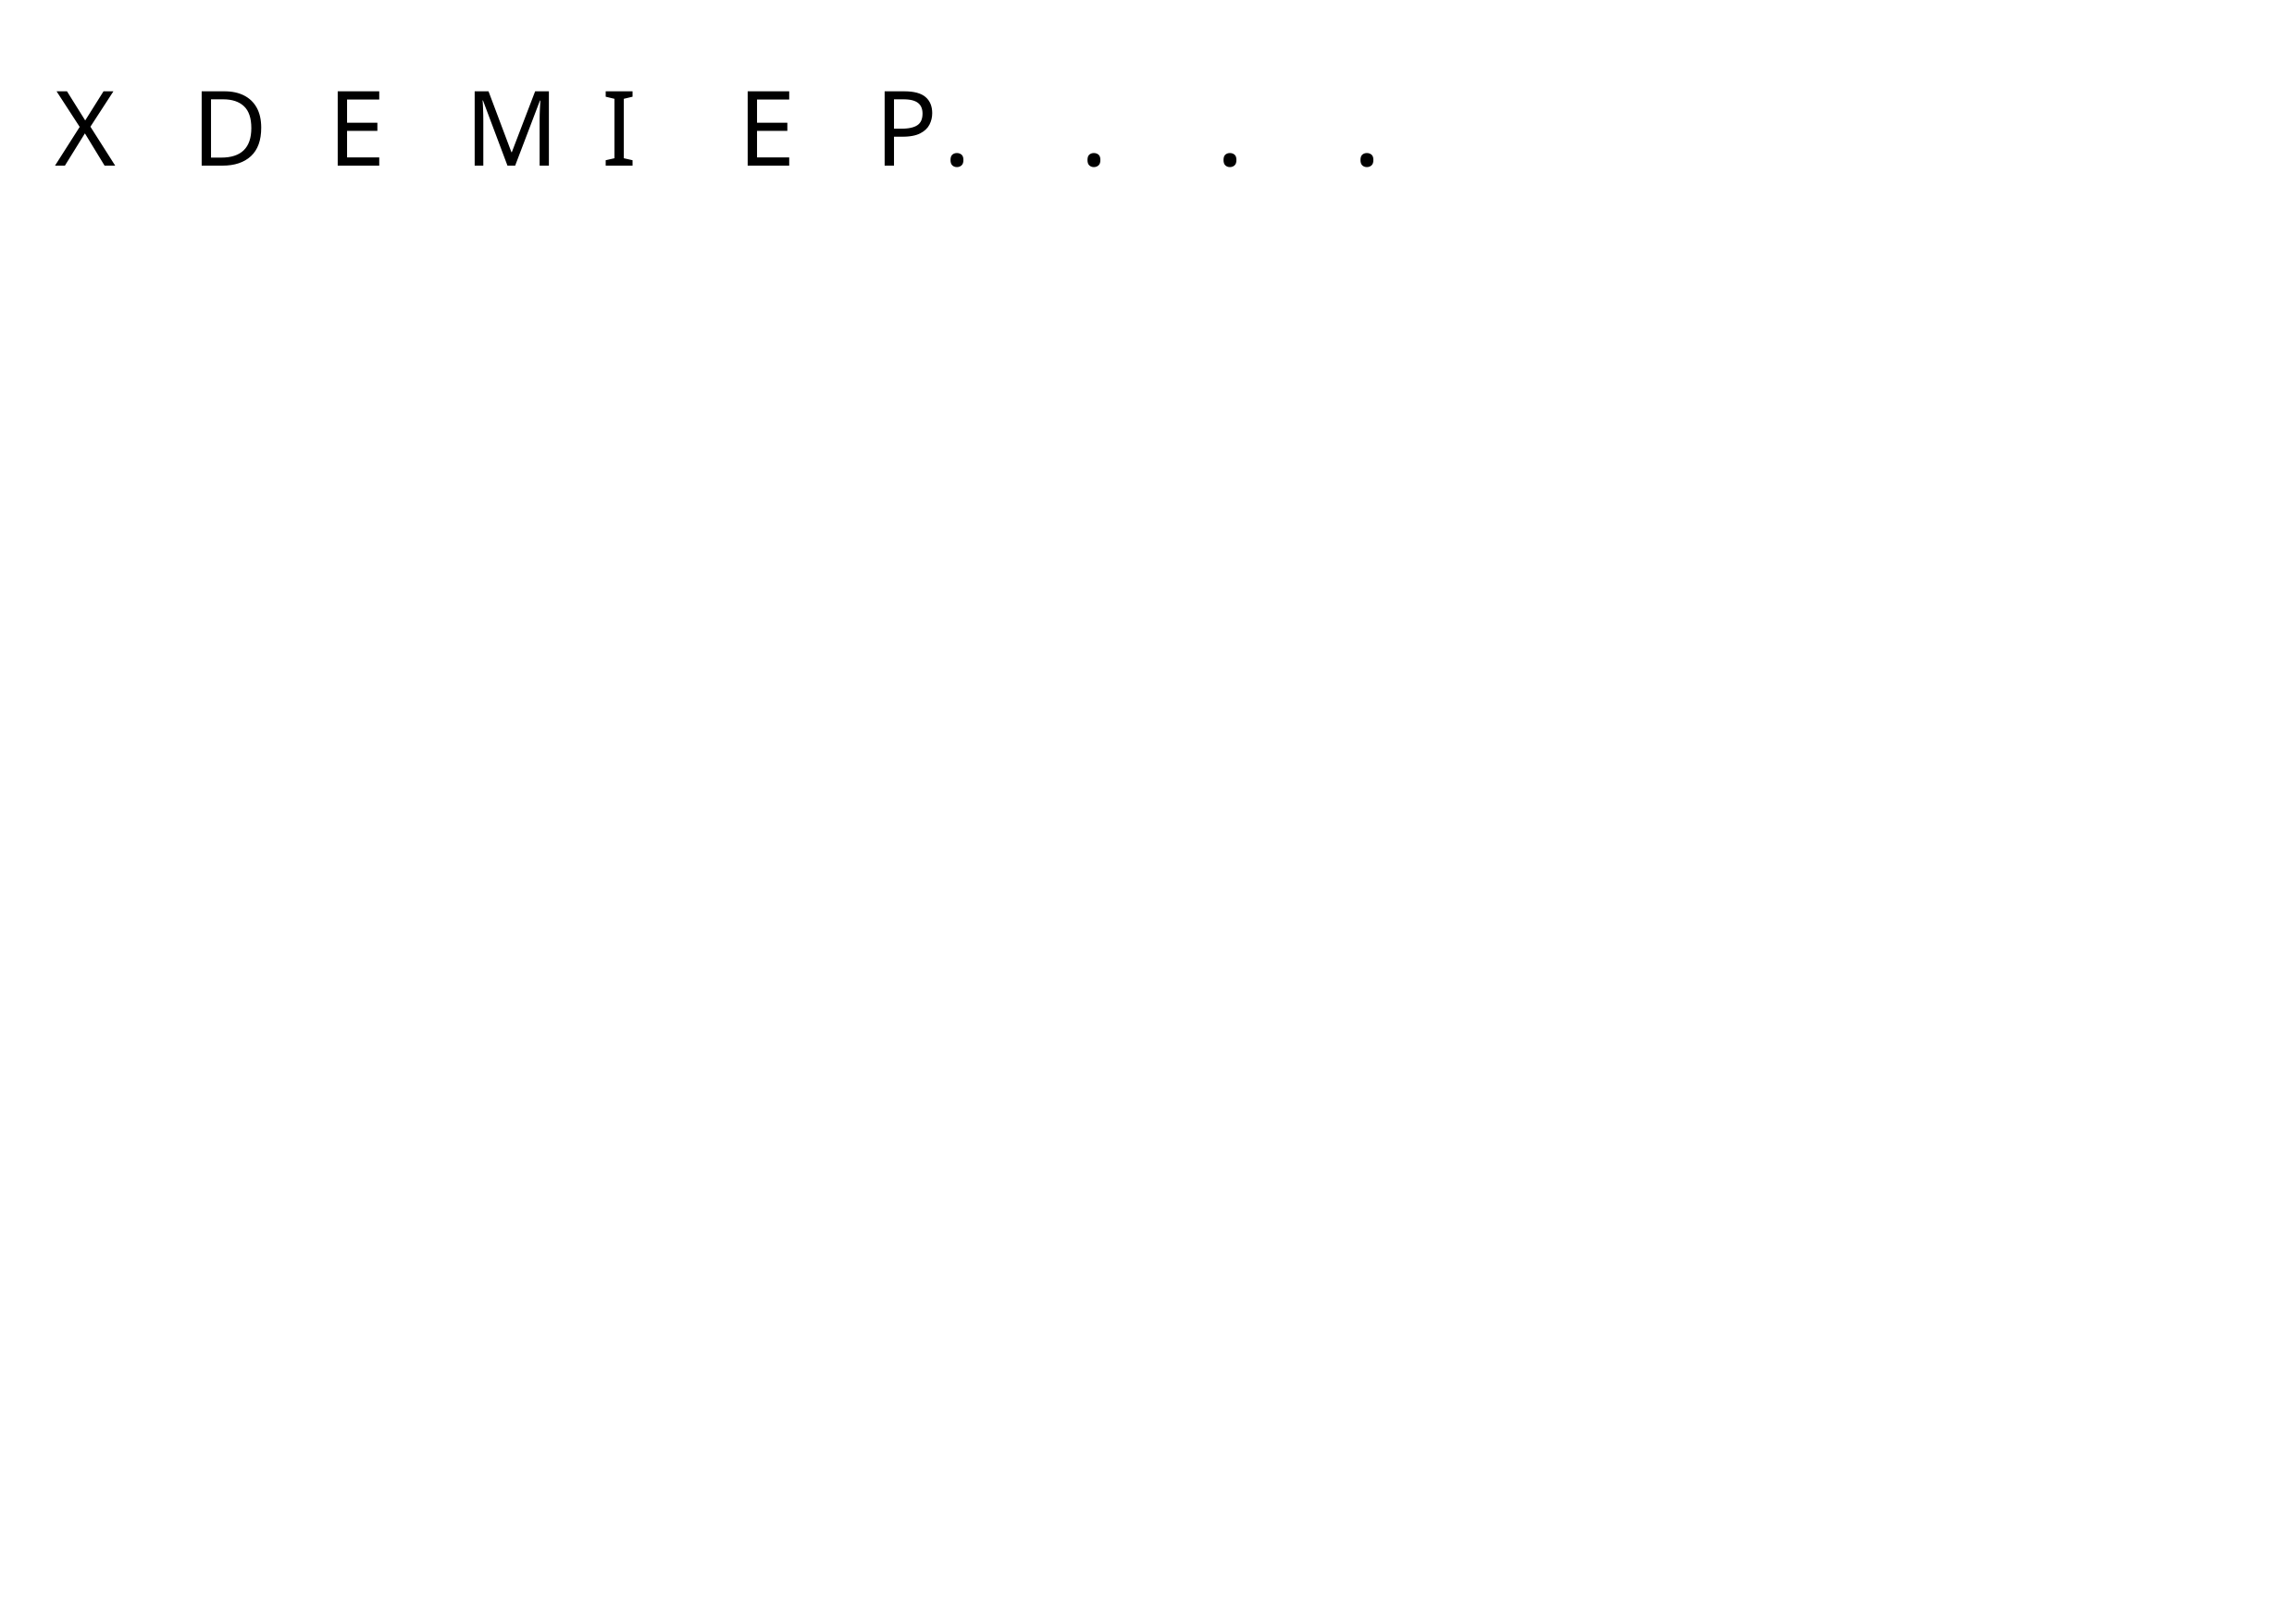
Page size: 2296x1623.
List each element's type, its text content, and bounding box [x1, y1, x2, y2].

text X D E M I E P . . . . [55, 55, 2240, 196]
